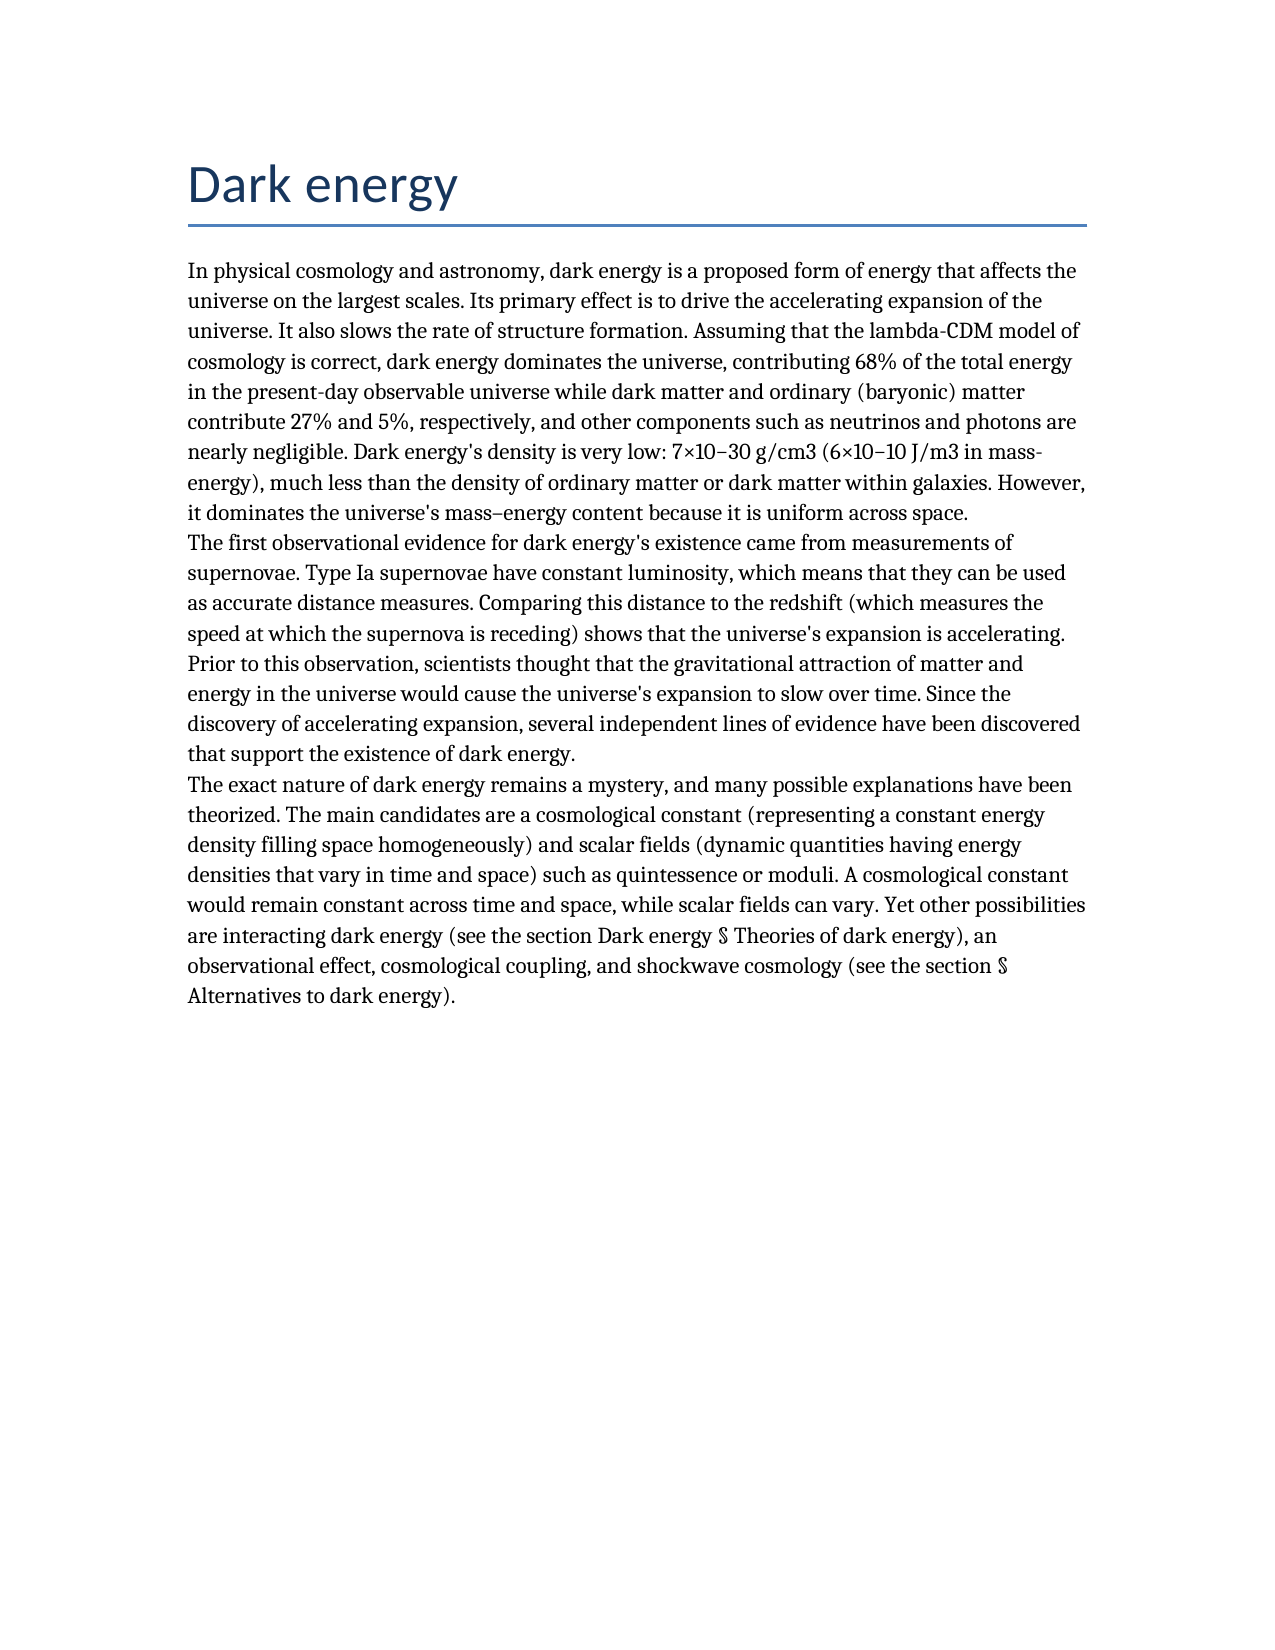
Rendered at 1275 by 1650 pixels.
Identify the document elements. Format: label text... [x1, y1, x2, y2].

text In physical cosmology and astronomy, dark energy is a proposed form of energy that affects the universe on the largest scales. Its primary effect is to drive the accelerating expansion of the universe. It also slows the rate of structure formation. Assuming that the lambda-CDM model of cosmology is correct, dark energy dominates the universe, contributing 68% of the total energy in the present-day observable universe while dark matter and ordinary (baryonic) matter contribute 27% and 5%, respectively, and other components such as neutrinos and photons are nearly negligible. Dark energy's density is very low: 7×10−30 g/cm3 (6×10−10 J/m3 in mass-energy), much less than the density of ordinary matter or dark matter within galaxies. However, it dominates the universe's mass–energy content because it is uniform across space. The first observational evidence for dark energy's existence came from measurements of supernovae. Type Ia supernovae have constant luminosity, which means that they can be used as accurate distance measures. Comparing this distance to the redshift (which measures the speed at which the supernova is receding) shows that the universe's expansion is accelerating. Prior to this observation, scientists thought that the gravitational attraction of matter and energy in the universe would cause the universe's expansion to slow over time. Since the discovery of accelerating expansion, several independent lines of evidence have been discovered that support the existence of dark energy. The exact nature of dark energy remains a mystery, and many possible explanations have been theorized. The main candidates are a cosmological constant (representing a constant energy density filling space homogeneously) and scalar fields (dynamic quantities having energy densities that vary in time and space) such as quintessence or moduli. A cosmological constant would remain constant across time and space, while scalar fields can vary. Yet other possibilities are interacting dark energy (see the section Dark energy § Theories of dark energy), an observational effect, cosmological coupling, and shockwave cosmology (see the section § Alternatives to dark energy). [187, 258, 1087, 1009]
title Dark energy [187, 150, 1087, 227]
